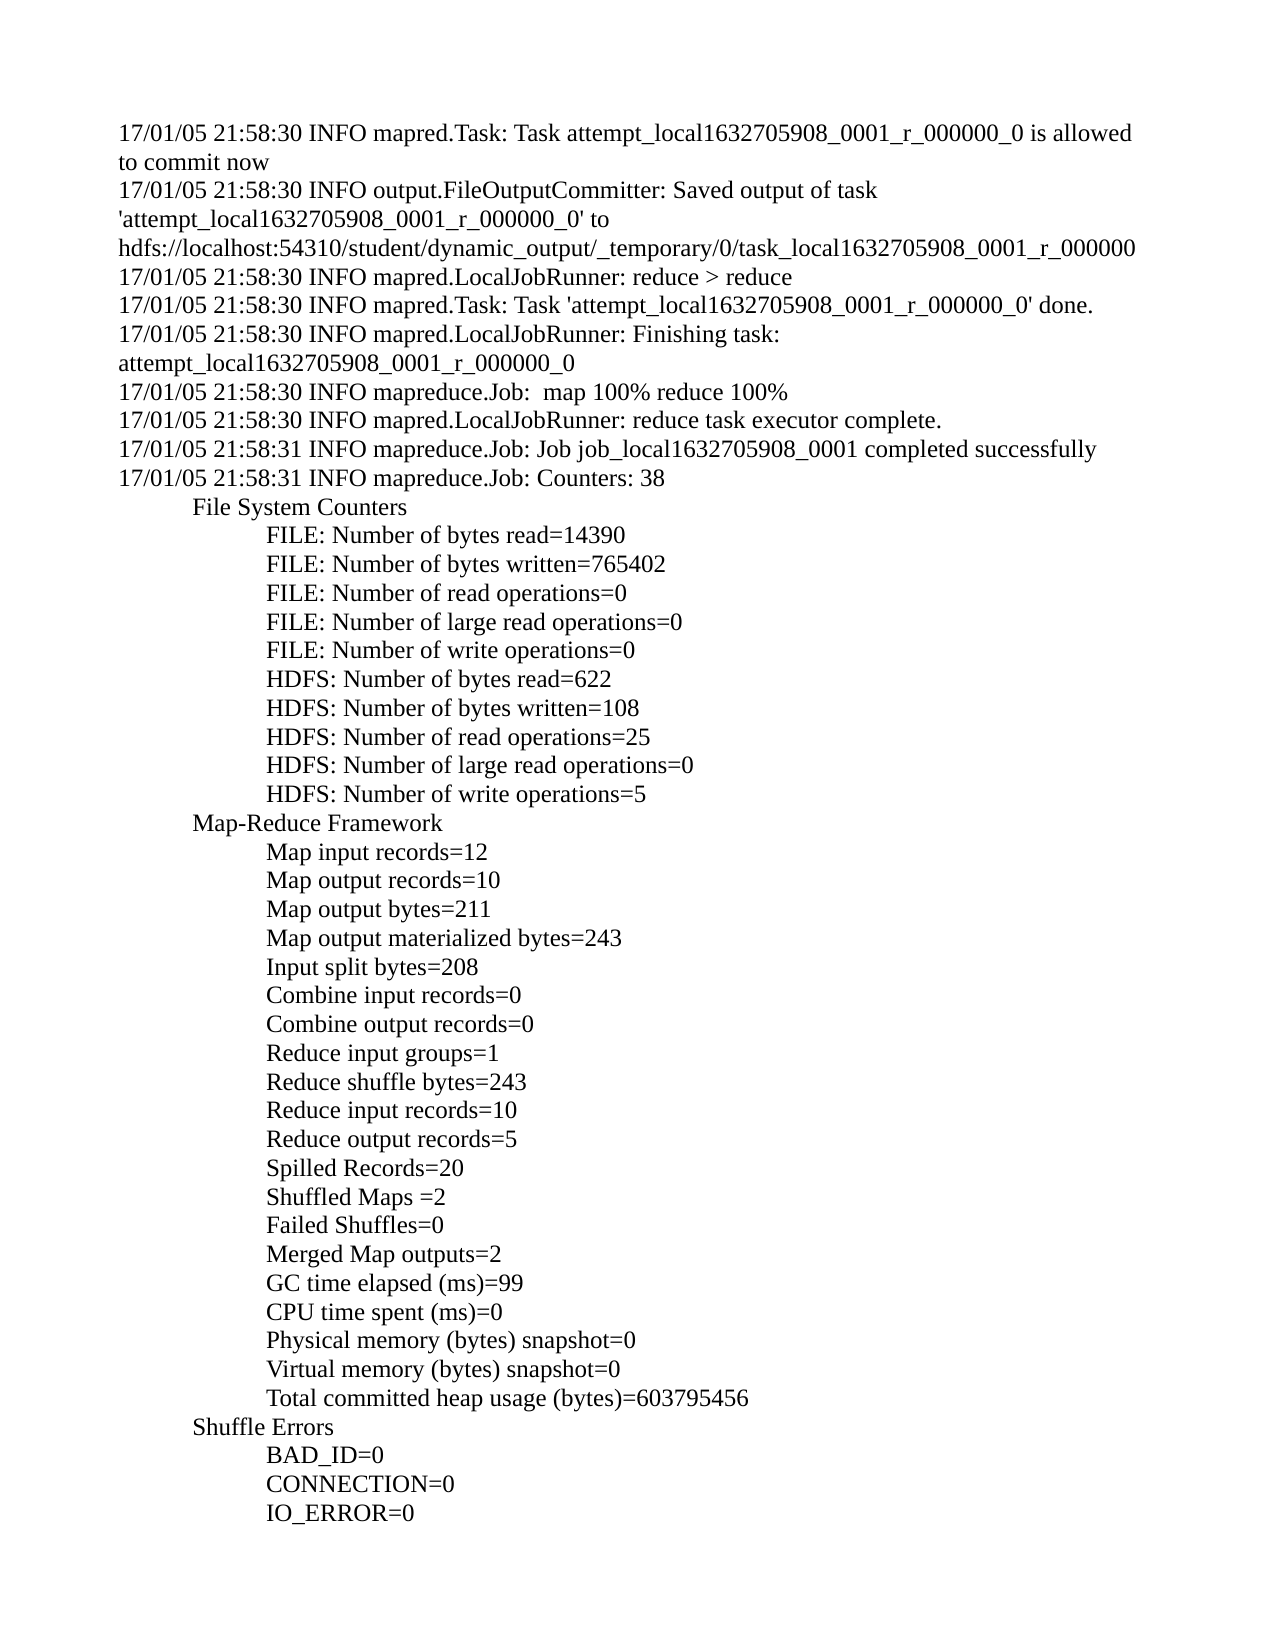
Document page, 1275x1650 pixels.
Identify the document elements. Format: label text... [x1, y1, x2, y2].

text 17/01/05 21:58:31 INFO mapreduce.Job: Job job_local1632705908_0001 completed successfully [118, 434, 1157, 463]
text FILE: Number of bytes written=765402 [118, 549, 1157, 578]
text 17/01/05 21:58:30 INFO mapred.LocalJobRunner: reduce > reduce [118, 262, 1157, 291]
text Total committed heap usage (bytes)=603795456 [118, 1383, 1157, 1412]
text File System Counters [118, 492, 1157, 521]
text IO_ERROR=0 [118, 1498, 1157, 1527]
text Input split bytes=208 [118, 952, 1157, 981]
text Failed Shuffles=0 [118, 1211, 1157, 1239]
text HDFS: Number of bytes read=622 [118, 664, 1157, 693]
text HDFS: Number of large read operations=0 [118, 751, 1157, 779]
text Map input records=12 [118, 837, 1157, 866]
text 17/01/05 21:58:30 INFO mapred.Task: Task 'attempt_local1632705908_0001_r_000000_0' done. [118, 291, 1157, 319]
text CPU time spent (ms)=0 [118, 1297, 1157, 1326]
text FILE: Number of write operations=0 [118, 636, 1157, 664]
text 17/01/05 21:58:30 INFO mapreduce.Job: map 100% reduce 100% [118, 377, 1157, 406]
text 17/01/05 21:58:31 INFO mapreduce.Job: Counters: 38 [118, 463, 1157, 492]
text HDFS: Number of bytes written=108 [118, 693, 1157, 722]
text CONNECTION=0 [118, 1469, 1157, 1498]
text Map output bytes=211 [118, 894, 1157, 923]
text Map output records=10 [118, 866, 1157, 894]
text 17/01/05 21:58:30 INFO mapred.LocalJobRunner: reduce task executor complete. [118, 406, 1157, 434]
text Map-Reduce Framework [118, 808, 1157, 837]
text BAD_ID=0 [118, 1441, 1157, 1469]
text Spilled Records=20 [118, 1153, 1157, 1182]
text 17/01/05 21:58:30 INFO output.FileOutputCommitter: Saved output of task 'attempt_local1632705908_0001_r_000000_0' to hdfs://localhost:54310/student/dynamic_output/_temporary/0/task_local1632705908_0001_r_000000 [118, 176, 1157, 262]
text FILE: Number of bytes read=14390 [118, 521, 1157, 549]
text 17/01/05 21:58:30 INFO mapred.LocalJobRunner: Finishing task: attempt_local1632705908_0001_r_000000_0 [118, 319, 1157, 377]
text FILE: Number of large read operations=0 [118, 607, 1157, 636]
text HDFS: Number of read operations=25 [118, 722, 1157, 751]
text Reduce input groups=1 [118, 1038, 1157, 1067]
text 17/01/05 21:58:30 INFO mapred.Task: Task attempt_local1632705908_0001_r_000000_0 is allowed to commit now [118, 118, 1157, 176]
text GC time elapsed (ms)=99 [118, 1268, 1157, 1297]
text Reduce input records=10 [118, 1096, 1157, 1124]
text Reduce output records=5 [118, 1124, 1157, 1153]
text Physical memory (bytes) snapshot=0 [118, 1326, 1157, 1354]
text Virtual memory (bytes) snapshot=0 [118, 1354, 1157, 1383]
text FILE: Number of read operations=0 [118, 578, 1157, 607]
text HDFS: Number of write operations=5 [118, 779, 1157, 808]
text Merged Map outputs=2 [118, 1239, 1157, 1268]
text Combine input records=0 [118, 981, 1157, 1009]
text Map output materialized bytes=243 [118, 923, 1157, 952]
text Combine output records=0 [118, 1009, 1157, 1038]
text Shuffle Errors [118, 1412, 1157, 1441]
text Reduce shuffle bytes=243 [118, 1067, 1157, 1096]
text Shuffled Maps =2 [118, 1182, 1157, 1211]
